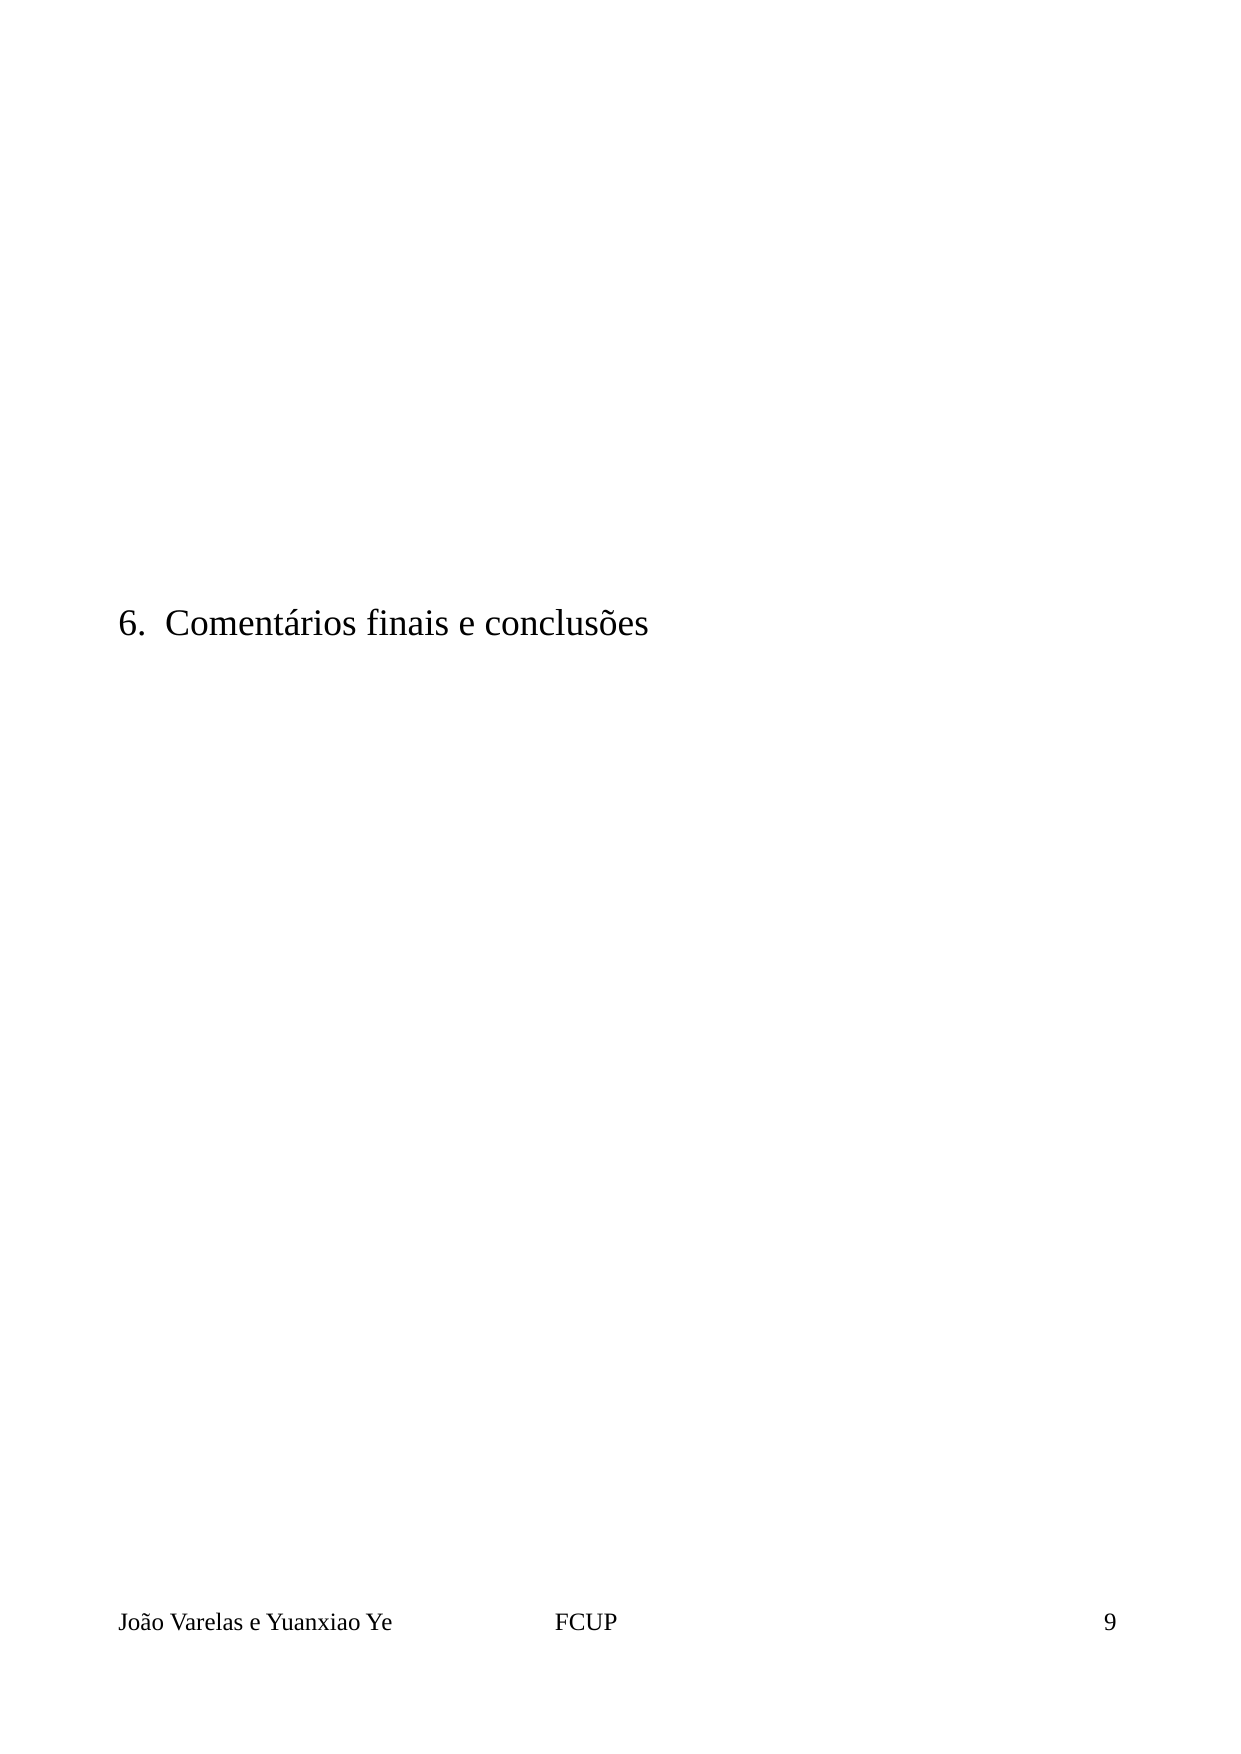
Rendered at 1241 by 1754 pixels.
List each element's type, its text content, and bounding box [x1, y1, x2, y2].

subtitle 6. Comentários finais e conclusões [118, 600, 1122, 643]
